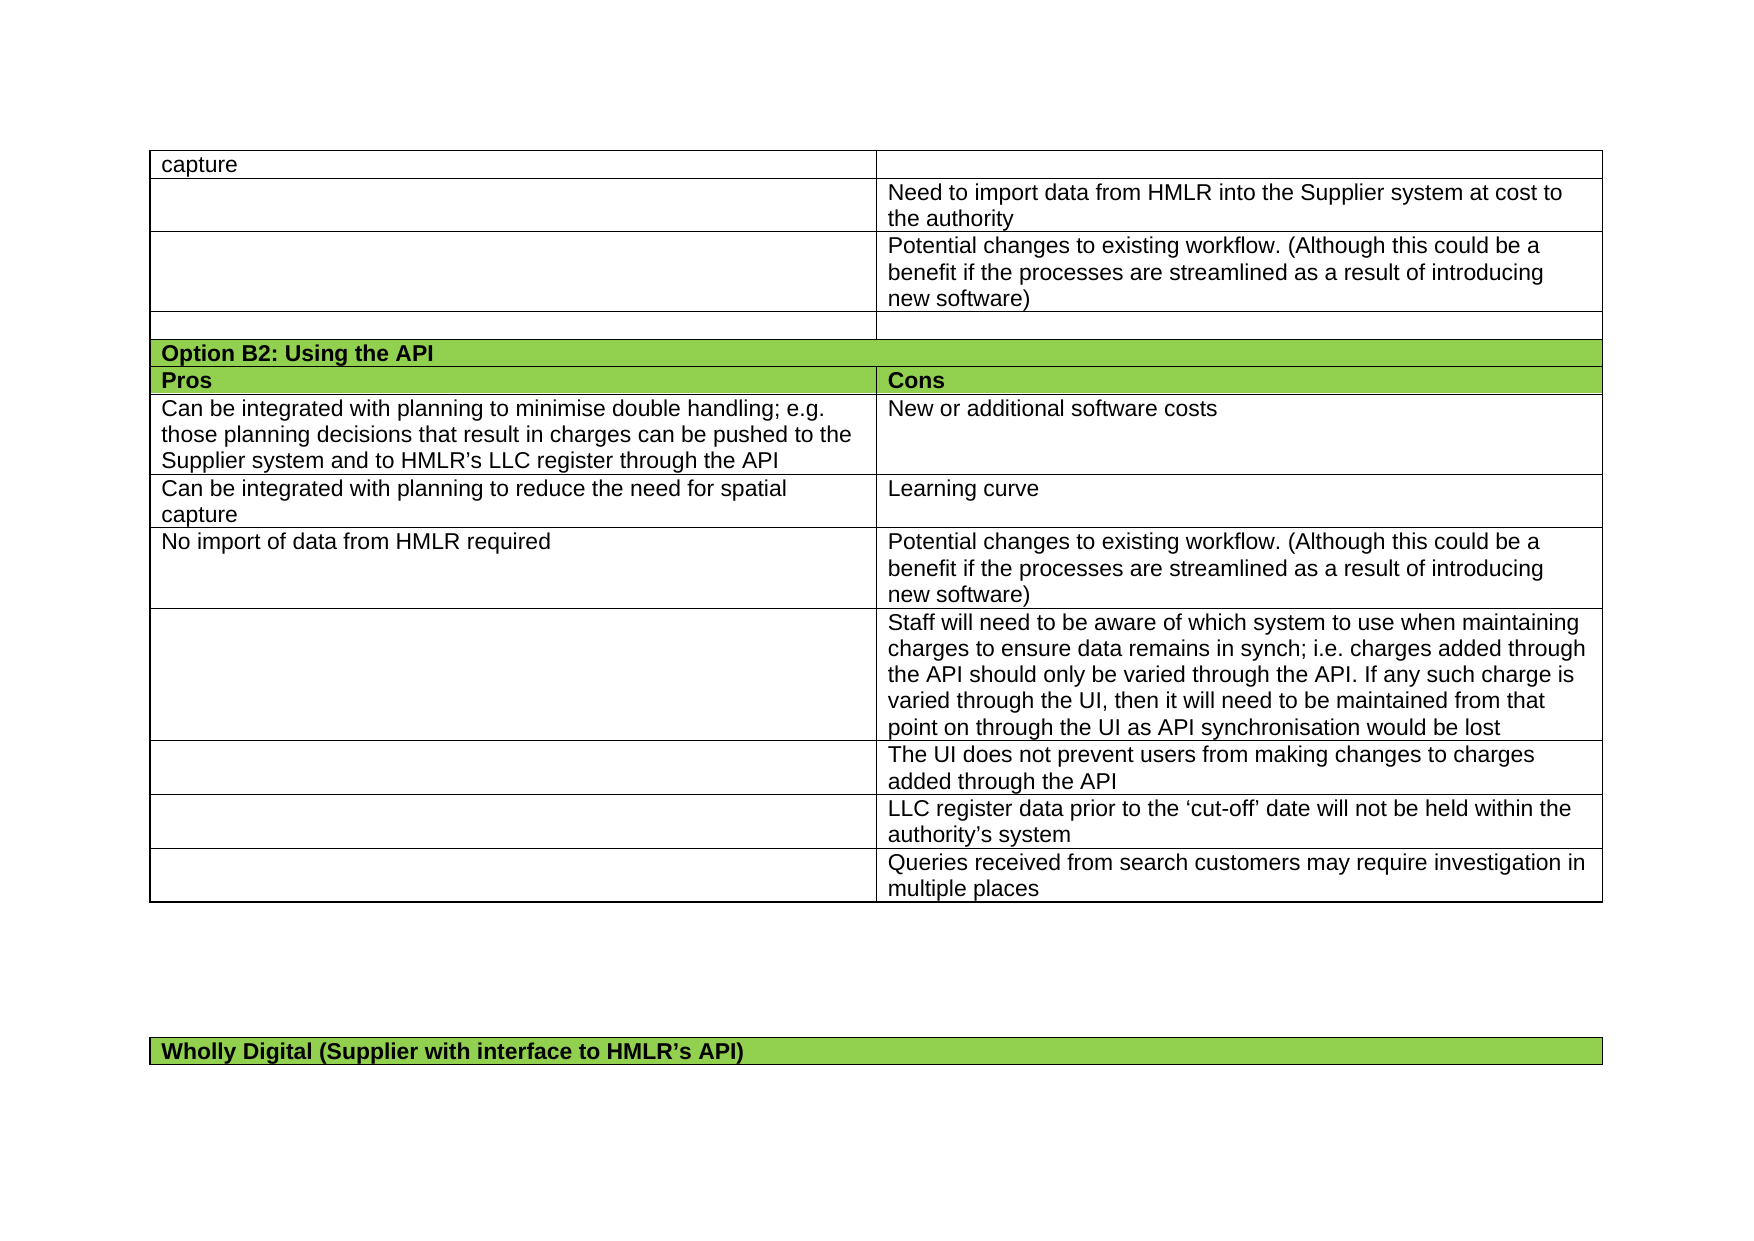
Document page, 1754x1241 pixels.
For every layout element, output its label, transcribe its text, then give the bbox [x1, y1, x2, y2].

table_cell No import of data from HMLR required [151, 528, 876, 607]
table_cell Cons [877, 367, 1602, 393]
table_cell Queries received from search customers may require investigation in multiple places [877, 849, 1602, 901]
table_cell Learning curve [877, 475, 1602, 527]
table_cell [877, 312, 1602, 339]
table_cell Potential changes to existing workflow. (Although this could be a benefit if the processes are streamlined as a result of introducing new software) [877, 232, 1602, 311]
table_cell The UI does not prevent users from making changes to charges added through the API [877, 741, 1602, 794]
table_cell Staff will need to be aware of which system to use when maintaining charges to ensure data remains in synch; i.e. charges added through the API should only be varied through the API. If any such charge is varied through the UI, then it will need to be maintained from that point on through the UI as API synchronisation would be lost [877, 609, 1602, 740]
table_cell Can be integrated with planning to reduce the need for spatial capture [151, 475, 876, 527]
table_cell capture [151, 151, 876, 177]
table_cell Need to import data from HMLR into the Supplier system at cost to the authority [877, 179, 1602, 231]
table_cell [151, 232, 876, 311]
table_cell Potential changes to existing workflow. (Although this could be a benefit if the processes are streamlined as a result of introducing new software) [877, 528, 1602, 607]
table_cell [877, 151, 1602, 177]
table_cell [151, 312, 876, 339]
table_cell [151, 741, 876, 794]
table_cell Can be integrated with planning to minimise double handling; e.g. those planning decisions that result in charges can be pushed to the Supplier system and to HMLR’s LLC register through the API [151, 395, 876, 473]
table_cell [151, 609, 876, 740]
table_cell New or additional software costs [877, 395, 1602, 473]
table_cell LLC register data prior to the ‘cut-off’ date will not be held within the authority’s system [877, 795, 1602, 848]
table_header Wholly Digital (Supplier with interface to HMLR’s API) [151, 1038, 1602, 1064]
table_cell [151, 849, 876, 901]
table_cell Pros [151, 367, 876, 393]
table_cell [151, 179, 876, 231]
table_cell [151, 795, 876, 848]
table_cell Option B2: Using the API [151, 340, 1602, 366]
